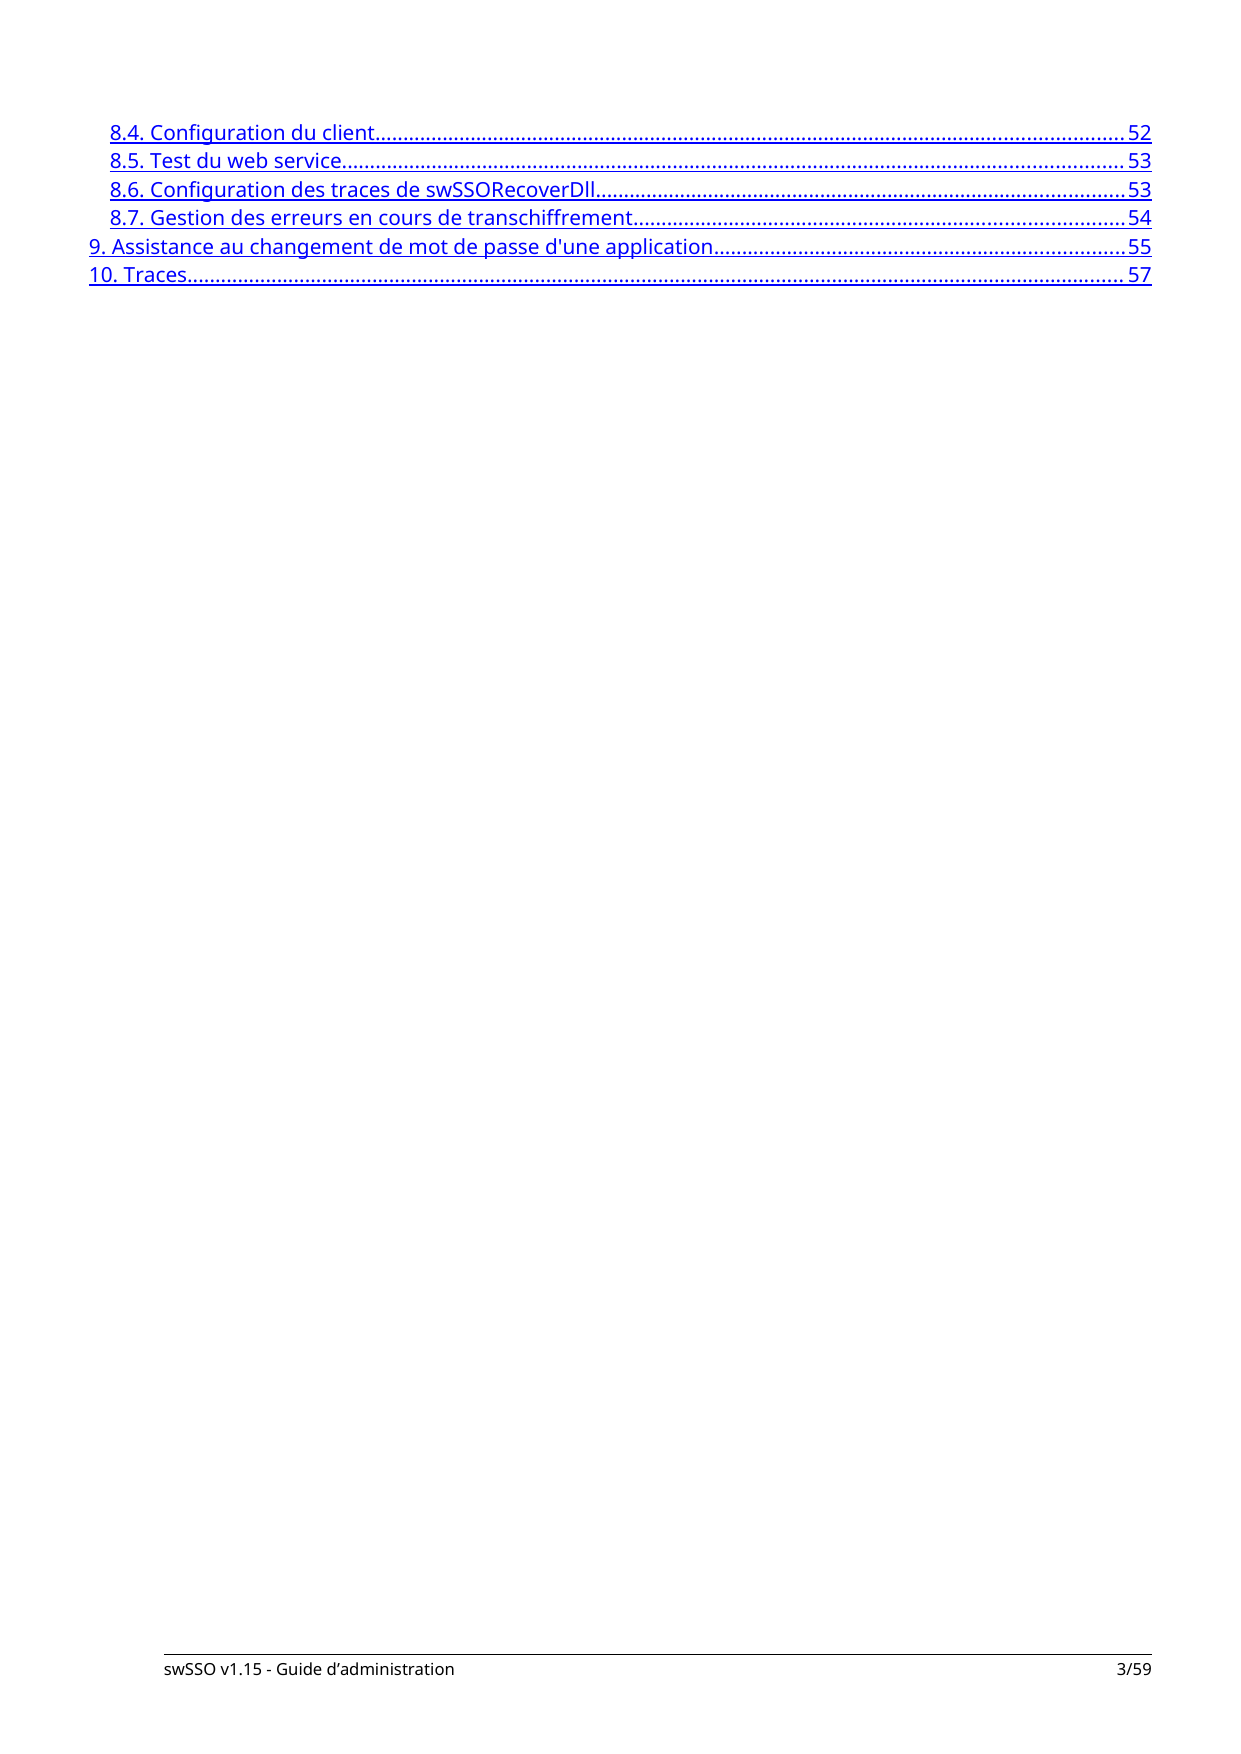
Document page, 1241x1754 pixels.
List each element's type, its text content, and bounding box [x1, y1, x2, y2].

text [109, 143, 1152, 147]
text 9. Assistance au changement de mot de passe d'une application 55 [89, 232, 1152, 256]
text 8.7. Gestion des erreurs en cours de transchiffrement 54 [109, 203, 1152, 228]
text 8.5. Test du web service 53 [109, 147, 1152, 171]
text 8.4. Configuration du client 52 [109, 118, 1152, 142]
text 8.6. Configuration des traces de swSSORecoverDll 53 [109, 175, 1152, 199]
text 10. Traces 57 [89, 260, 1152, 284]
